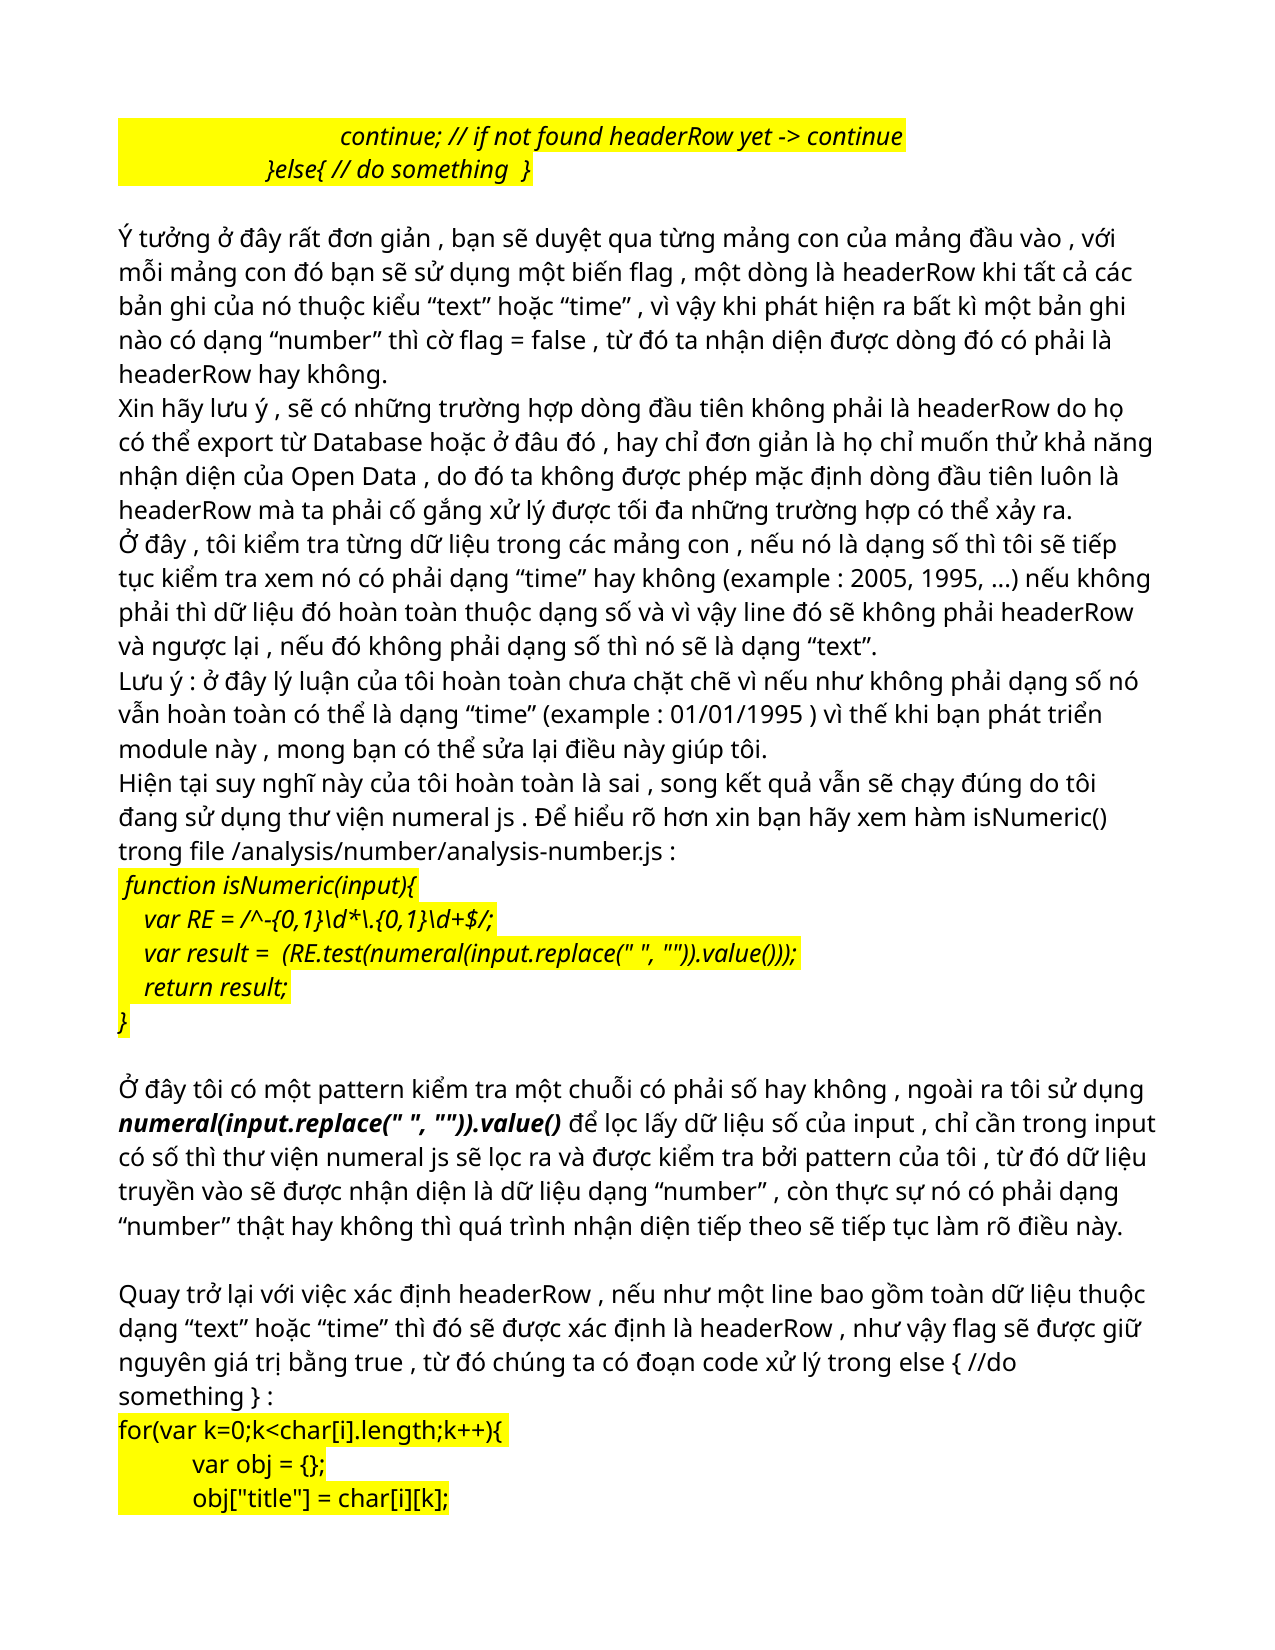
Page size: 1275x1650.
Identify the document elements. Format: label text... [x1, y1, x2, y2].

text }else{ // do something } [118, 152, 1157, 186]
text var result = (RE.test(numeral(input.replace(" ", "")).value())); [118, 936, 1157, 970]
text continue; // if not found headerRow yet -> continue [118, 118, 1157, 152]
text } [118, 1004, 1157, 1038]
text Xin hãy lưu ý , sẽ có những trường hợp dòng đầu tiên không phải là headerRow do họ có thể export từ Database hoặc ở đâu đó , hay chỉ đơn giản là họ chỉ muốn thử khả năng nhận diện của Open Data , do đó ta không được phép mặc định dòng đầu tiên luôn là headerRow mà ta phải cố gắng xử lý được tối đa những trường hợp có thể xảy ra. [118, 391, 1157, 527]
text for(var k=0;k<char[i].length;k++){ [118, 1412, 1157, 1447]
text obj["title"] = char[i][k]; [118, 1481, 1157, 1515]
text var obj = {}; [118, 1447, 1157, 1481]
text Ý tưởng ở đây rất đơn giản , bạn sẽ duyệt qua từng mảng con của mảng đầu vào , với mỗi mảng con đó bạn sẽ sử dụng một biến flag , một dòng là headerRow khi tất cả các bản ghi của nó thuộc kiểu “text” hoặc “time” , vì vậy khi phát hiện ra bất kì một bản ghi nào có dạng “number” thì cờ flag = false , từ đó ta nhận diện được dòng đó có phải là headerRow hay không. [118, 220, 1157, 391]
text Ở đây , tôi kiểm tra từng dữ liệu trong các mảng con , nếu nó là dạng số thì tôi sẽ tiếp tục kiểm tra xem nó có phải dạng “time” hay không (example : 2005, 1995, ...) nếu không phải thì dữ liệu đó hoàn toàn thuộc dạng số và vì vậy line đó sẽ không phải headerRow và ngược lại , nếu đó không phải dạng số thì nó sẽ là dạng “text”. [118, 527, 1157, 663]
text var RE = /^-{0,1}\d*\.{0,1}\d+$/; [118, 902, 1157, 936]
text function isNumeric(input){ [118, 867, 1157, 902]
text Ở đây tôi có một pattern kiểm tra một chuỗi có phải số hay không , ngoài ra tôi sử dụng numeral(input.replace(" ", "")).value() để lọc lấy dữ liệu số của input , chỉ cần trong input có số thì thư viện numeral js sẽ lọc ra và được kiểm tra bởi pattern của tôi , từ đó dữ liệu truyền vào sẽ được nhận diện là dữ liệu dạng “number” , còn thực sự nó có phải dạng “number” thật hay không thì quá trình nhận diện tiếp theo sẽ tiếp tục làm rõ điều này. [118, 1072, 1157, 1242]
text Hiện tại suy nghĩ này của tôi hoàn toàn là sai , song kết quả vẫn sẽ chạy đúng do tôi đang sử dụng thư viện numeral js . Để hiểu rõ hơn xin bạn hãy xem hàm isNumeric() trong file /analysis/number/analysis-number.js : [118, 765, 1157, 867]
text Lưu ý : ở đây lý luận của tôi hoàn toàn chưa chặt chẽ vì nếu như không phải dạng số nó vẫn hoàn toàn có thể là dạng “time” (example : 01/01/1995 ) vì thế khi bạn phát triển module này , mong bạn có thể sửa lại điều này giúp tôi. [118, 663, 1157, 765]
text return result; [118, 970, 1157, 1004]
text Quay trở lại với việc xác định headerRow , nếu như một line bao gồm toàn dữ liệu thuộc dạng “text” hoặc “time” thì đó sẽ được xác định là headerRow , như vậy flag sẽ được giữ nguyên giá trị bằng true , từ đó chúng ta có đoạn code xử lý trong else { //do something } : [118, 1276, 1157, 1412]
